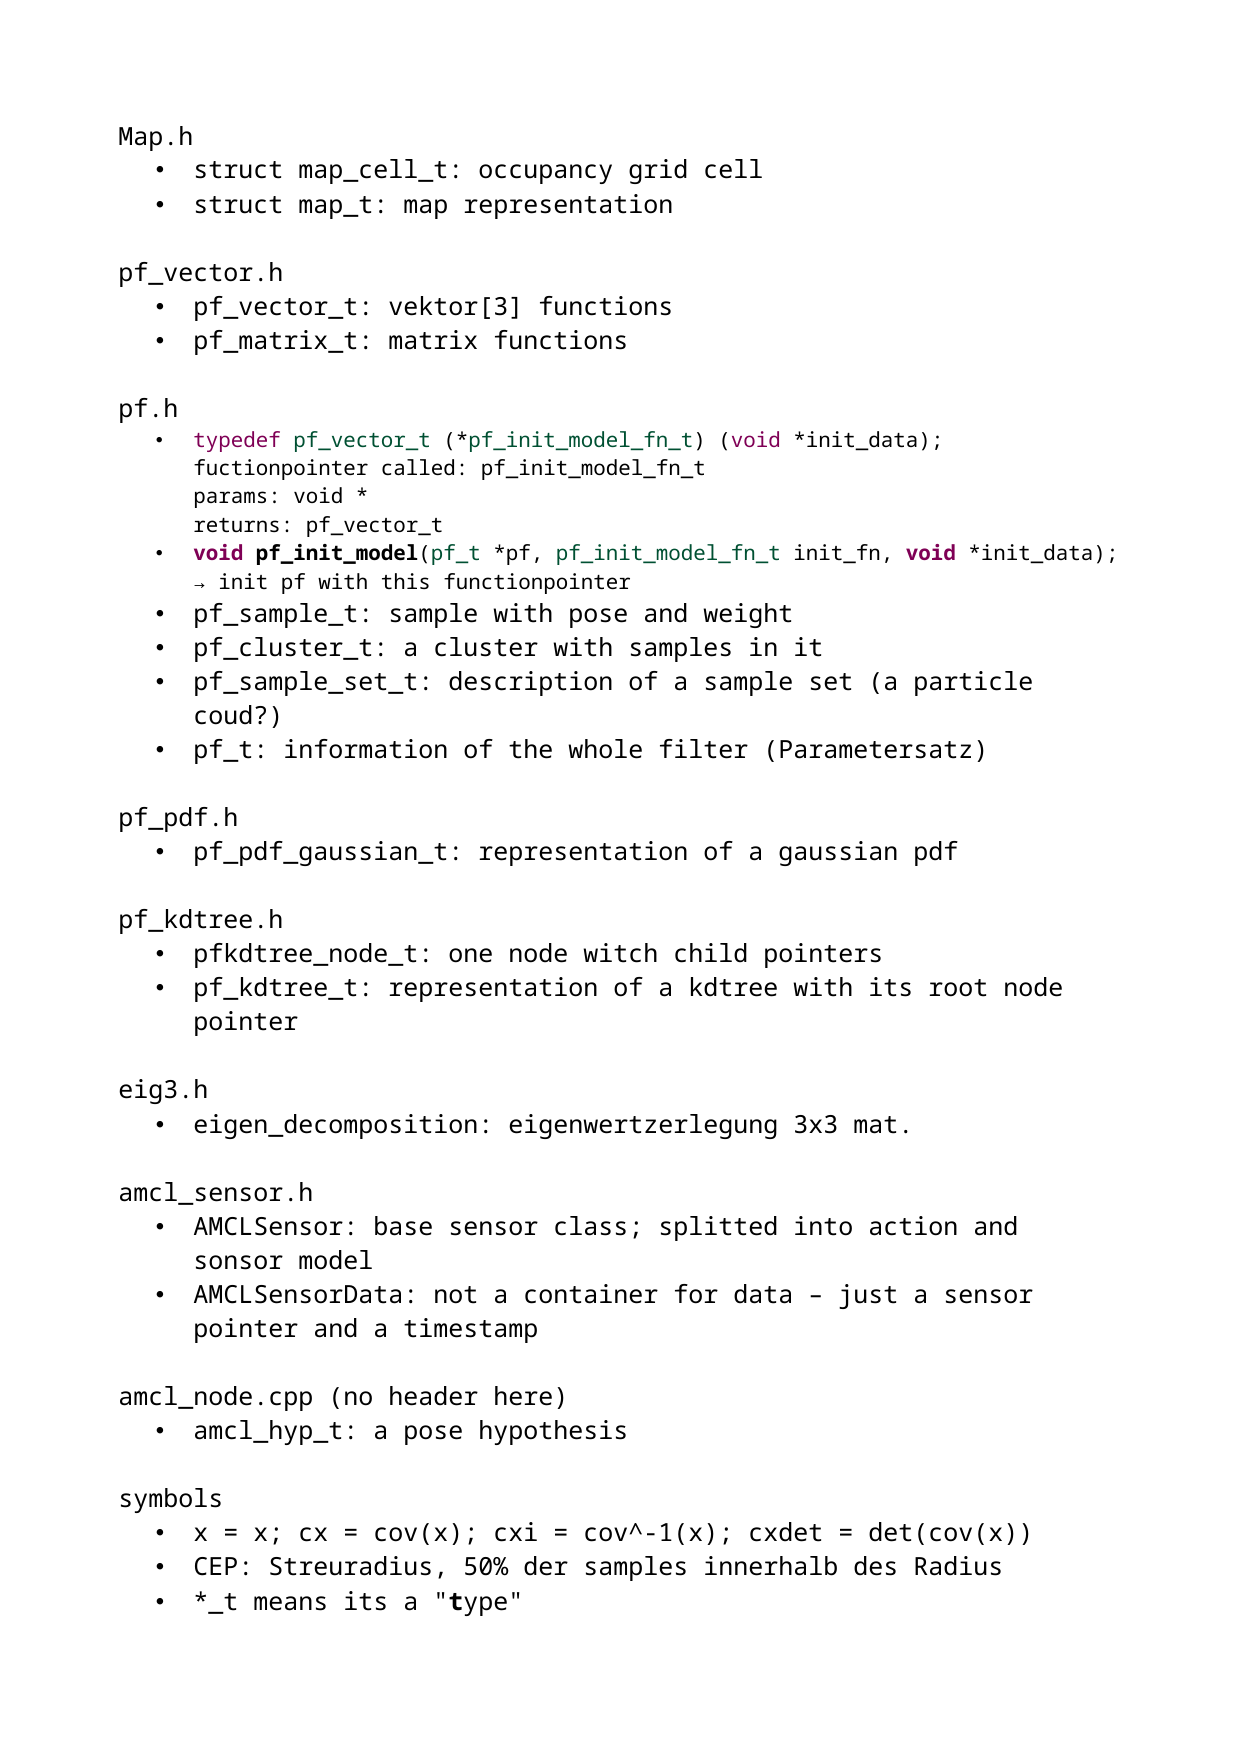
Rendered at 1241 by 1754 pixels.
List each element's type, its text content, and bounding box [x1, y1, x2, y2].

list pf_matrix_t: matrix functions [156, 322, 1122, 357]
list AMCLSensor: base sensor class; splitted into action and sonsor model [156, 1208, 1122, 1277]
list pf_t: information of the whole filter (Parametersatz) [156, 732, 1122, 766]
list eigen_decomposition: eigenwertzerlegung 3x3 mat. [156, 1106, 1122, 1140]
list *_t means its a "type" [156, 1583, 1122, 1617]
list pf_sample_t: sample with pose and weight [156, 595, 1122, 629]
list AMCLSensorData: not a container for data – just a sensor pointer and a timestamp [156, 1277, 1122, 1345]
list void pf_init_model(pf_t *pf, pf_init_model_fn_t init_fn, void *init_data); → init pf with this functionpointer [156, 538, 1122, 595]
list pf_vector_t: vektor[3] functions [156, 288, 1122, 322]
text pf_pdf.h [118, 800, 1122, 834]
text Map.h [118, 118, 1122, 152]
text pf_vector.h [118, 254, 1122, 288]
list pf_pdf_gaussian_t: representation of a gaussian pdf [156, 834, 1122, 868]
list pf_cluster_t: a cluster with samples in it [156, 629, 1122, 663]
list amcl_hyp_t: a pose hypothesis [156, 1413, 1122, 1447]
list pf_sample_set_t: description of a sample set (a particle coud?) [156, 663, 1122, 732]
list struct map_t: map representation [156, 186, 1122, 220]
list CEP: Streuradius, 50% der samples innerhalb des Radius [156, 1549, 1122, 1583]
list typedef pf_vector_t (*pf_init_model_fn_t) (void *init_data); fuctionpointer called: pf_init_model_fn_t params: void * returns: pf_vector_t [156, 425, 1122, 538]
list struct map_cell_t: occupancy grid cell [156, 152, 1122, 186]
text pf_kdtree.h [118, 902, 1122, 936]
text amcl_node.cpp (no header here) [118, 1379, 1122, 1413]
list pf_kdtree_t: representation of a kdtree with its root node pointer [156, 970, 1122, 1038]
list x = x; cx = cov(x); cxi = cov^-1(x); cxdet = det(cov(x)) [156, 1515, 1122, 1549]
text amcl_sensor.h [118, 1174, 1122, 1208]
list pfkdtree_node_t: one node witch child pointers [156, 936, 1122, 970]
text symbols [118, 1481, 1122, 1515]
text eig3.h [118, 1072, 1122, 1106]
text pf.h [118, 391, 1122, 425]
